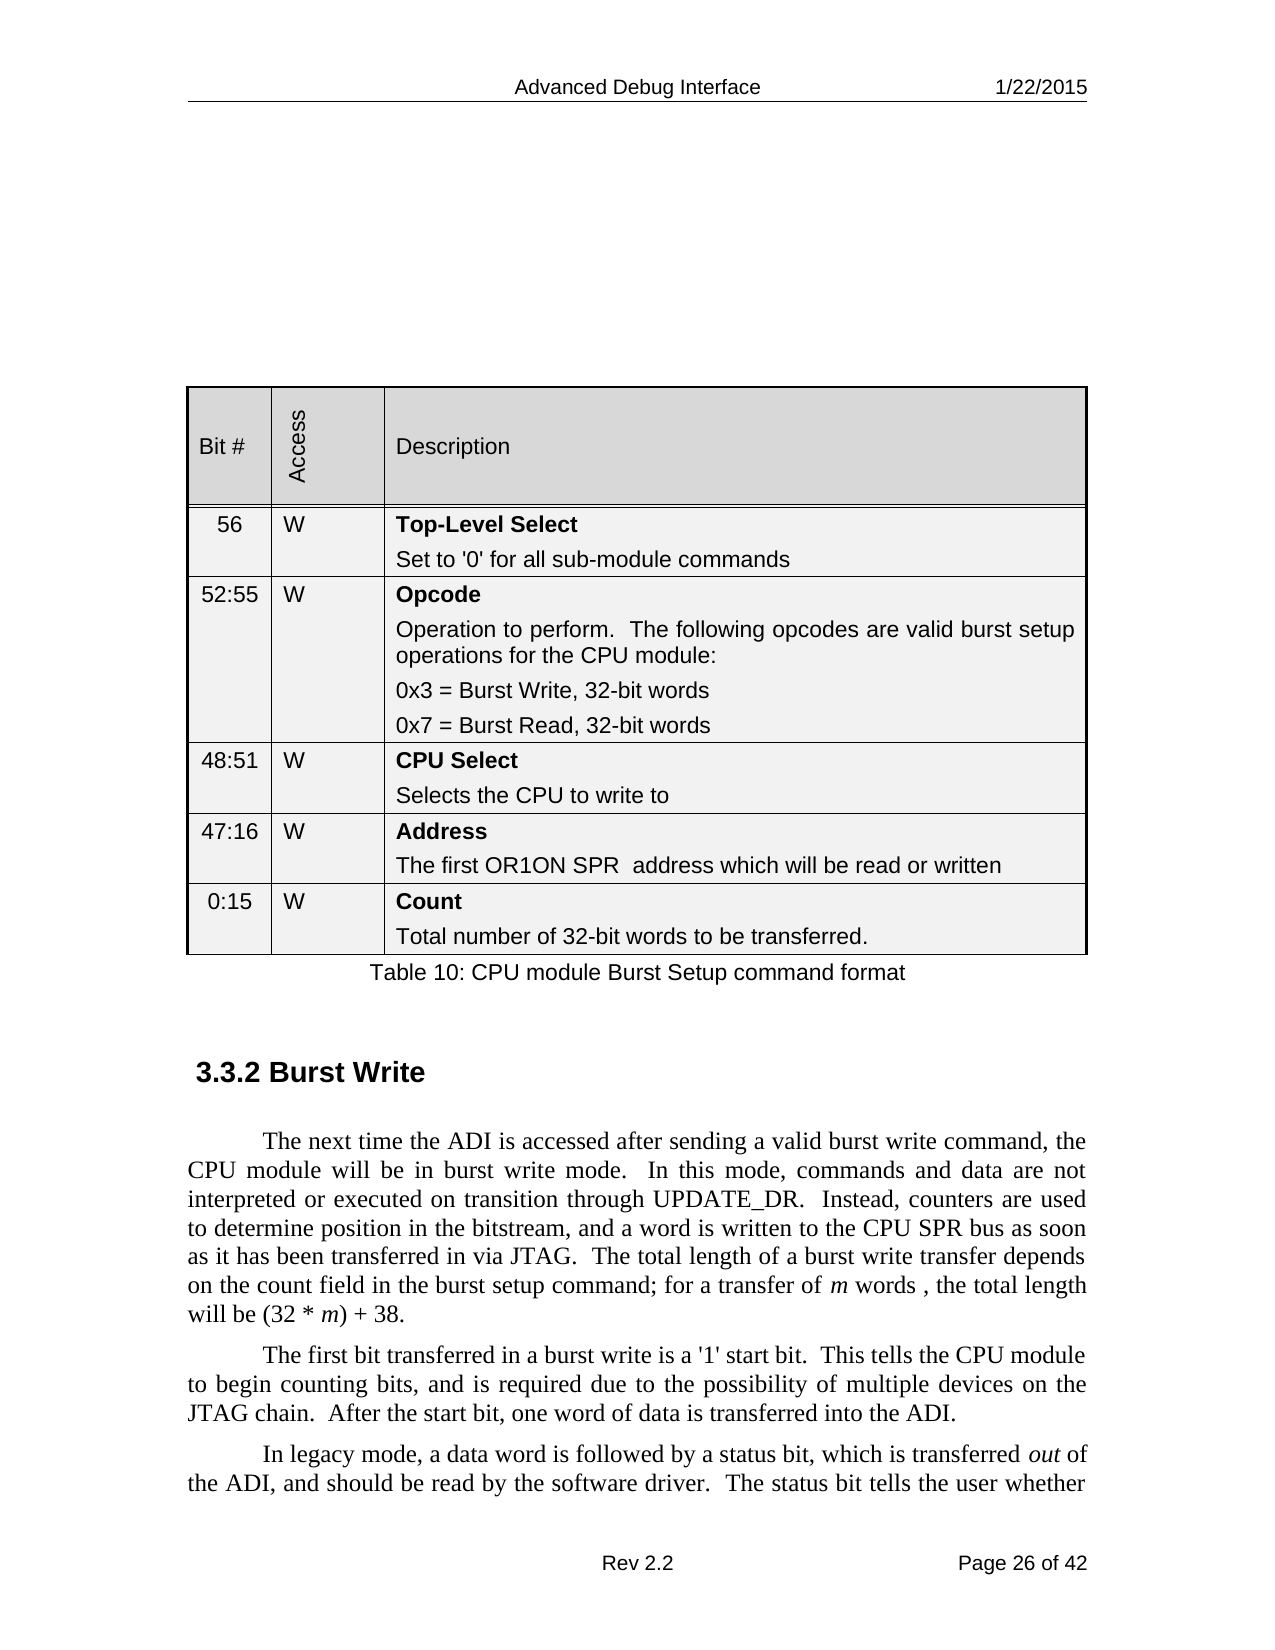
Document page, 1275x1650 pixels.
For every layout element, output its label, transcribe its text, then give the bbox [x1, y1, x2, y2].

table_cell Opcode Operation to perform. The following opcodes are valid burst setup operations for the CPU module: 0x3 = Burst Write, 32-bit words 0x7 = Burst Read, 32-bit words [385, 577, 1085, 742]
table_cell 56 [189, 508, 271, 576]
table_cell Count Total number of 32-bit words to be transferred. [385, 884, 1085, 953]
table_cell 0:15 [189, 884, 271, 953]
text The first bit transferred in a burst write is a '1' start bit. This tells the CPU module to begin counting bits, and is required due to the possibility of multiple devices on the JTAG chain. After the start bit, one word of data is transferred into the ADI. [187, 1340, 1087, 1426]
text The next time the ADI is accessed after sending a valid burst write command, the CPU module will be in burst write mode. In this mode, commands and data are not interpreted or executed on transition through UPDATE_DR. Instead, counters are used to determine position in the bitstream, and a word is written to the CPU SPR bus as soon as it has been transferred in via JTAG. The total length of a burst write transfer depends on the count field in the burst setup command; for a transfer of m words , the total length will be (32 * m) + 38. [187, 1126, 1087, 1328]
table_cell W [272, 884, 384, 953]
table_cell W [272, 743, 384, 813]
table_cell Address The first OR1ON SPR address which will be read or written [385, 814, 1085, 883]
table_cell 52:55 [189, 577, 271, 742]
table_cell Top-Level Select Set to '0' for all sub-module commands [385, 508, 1085, 576]
text In legacy mode, a data word is followed by a status bit, which is transferred out of the ADI, and should be read by the software driver. The status bit tells the user whether [187, 1439, 1087, 1496]
table_header Bit # [189, 388, 271, 504]
text Table 10: CPU module Burst Setup command format [187, 959, 1087, 985]
table_cell W [272, 814, 384, 883]
table_cell W [272, 577, 384, 742]
table_cell CPU Select Selects the CPU to write to [385, 743, 1085, 813]
table_cell W [272, 508, 384, 576]
subtitle Burst Write [187, 1055, 1087, 1089]
table_header Access [272, 388, 384, 504]
table_header Description [385, 388, 1085, 504]
table_cell 48:51 [189, 743, 271, 813]
table_cell 47:16 [189, 814, 271, 883]
